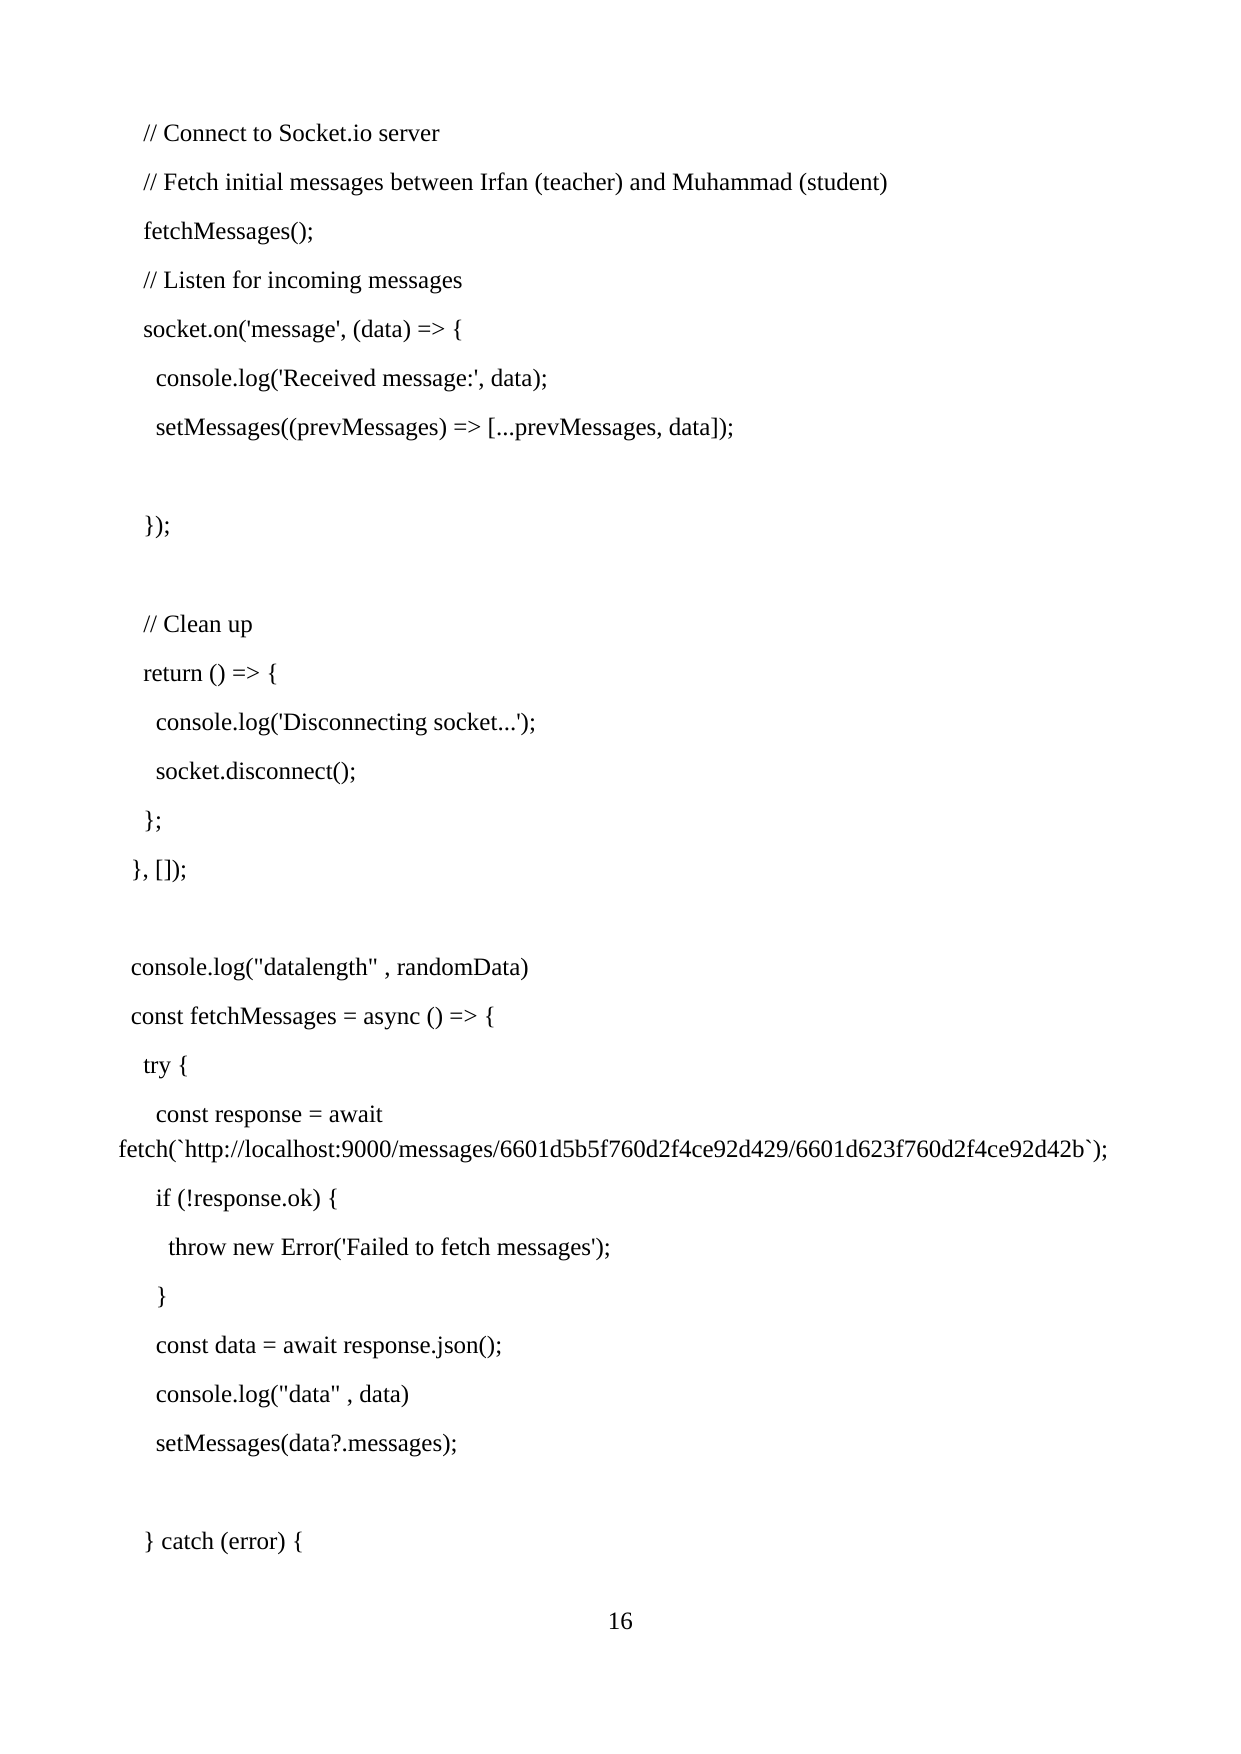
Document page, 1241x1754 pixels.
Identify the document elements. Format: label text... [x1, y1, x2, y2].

text // Listen for incoming messages [118, 265, 1122, 294]
text socket.disconnect(); [118, 756, 1122, 785]
text }); [118, 511, 1122, 539]
text try { [118, 1050, 1122, 1079]
text socket.on('message', (data) => { [118, 314, 1122, 343]
text }; [118, 805, 1122, 834]
text return () => { [118, 658, 1122, 687]
text // Fetch initial messages between Irfan (teacher) and Muhammad (student) [118, 167, 1122, 196]
text const response = await fetch(`http://localhost:9000/messages/6601d5b5f760d2f4ce92d429/6601d623f760d2f4ce92d42b`); [118, 1099, 1122, 1163]
text throw new Error('Failed to fetch messages'); [118, 1232, 1122, 1261]
text setMessages(data?.messages); [118, 1428, 1122, 1457]
text const data = await response.json(); [118, 1330, 1122, 1359]
text console.log("data" , data) [118, 1379, 1122, 1408]
text if (!response.ok) { [118, 1183, 1122, 1212]
text }, []); [118, 854, 1122, 883]
text console.log('Received message:', data); [118, 363, 1122, 392]
text console.log("datalength" , randomData) [118, 952, 1122, 981]
text setMessages((prevMessages) => [...prevMessages, data]); [118, 412, 1122, 441]
text // Connect to Socket.io server [118, 118, 1122, 147]
text // Clean up [118, 609, 1122, 637]
text } catch (error) { [118, 1526, 1122, 1555]
text fetchMessages(); [118, 216, 1122, 245]
text const fetchMessages = async () => { [118, 1001, 1122, 1030]
text } [118, 1281, 1122, 1310]
text console.log('Disconnecting socket...'); [118, 707, 1122, 736]
